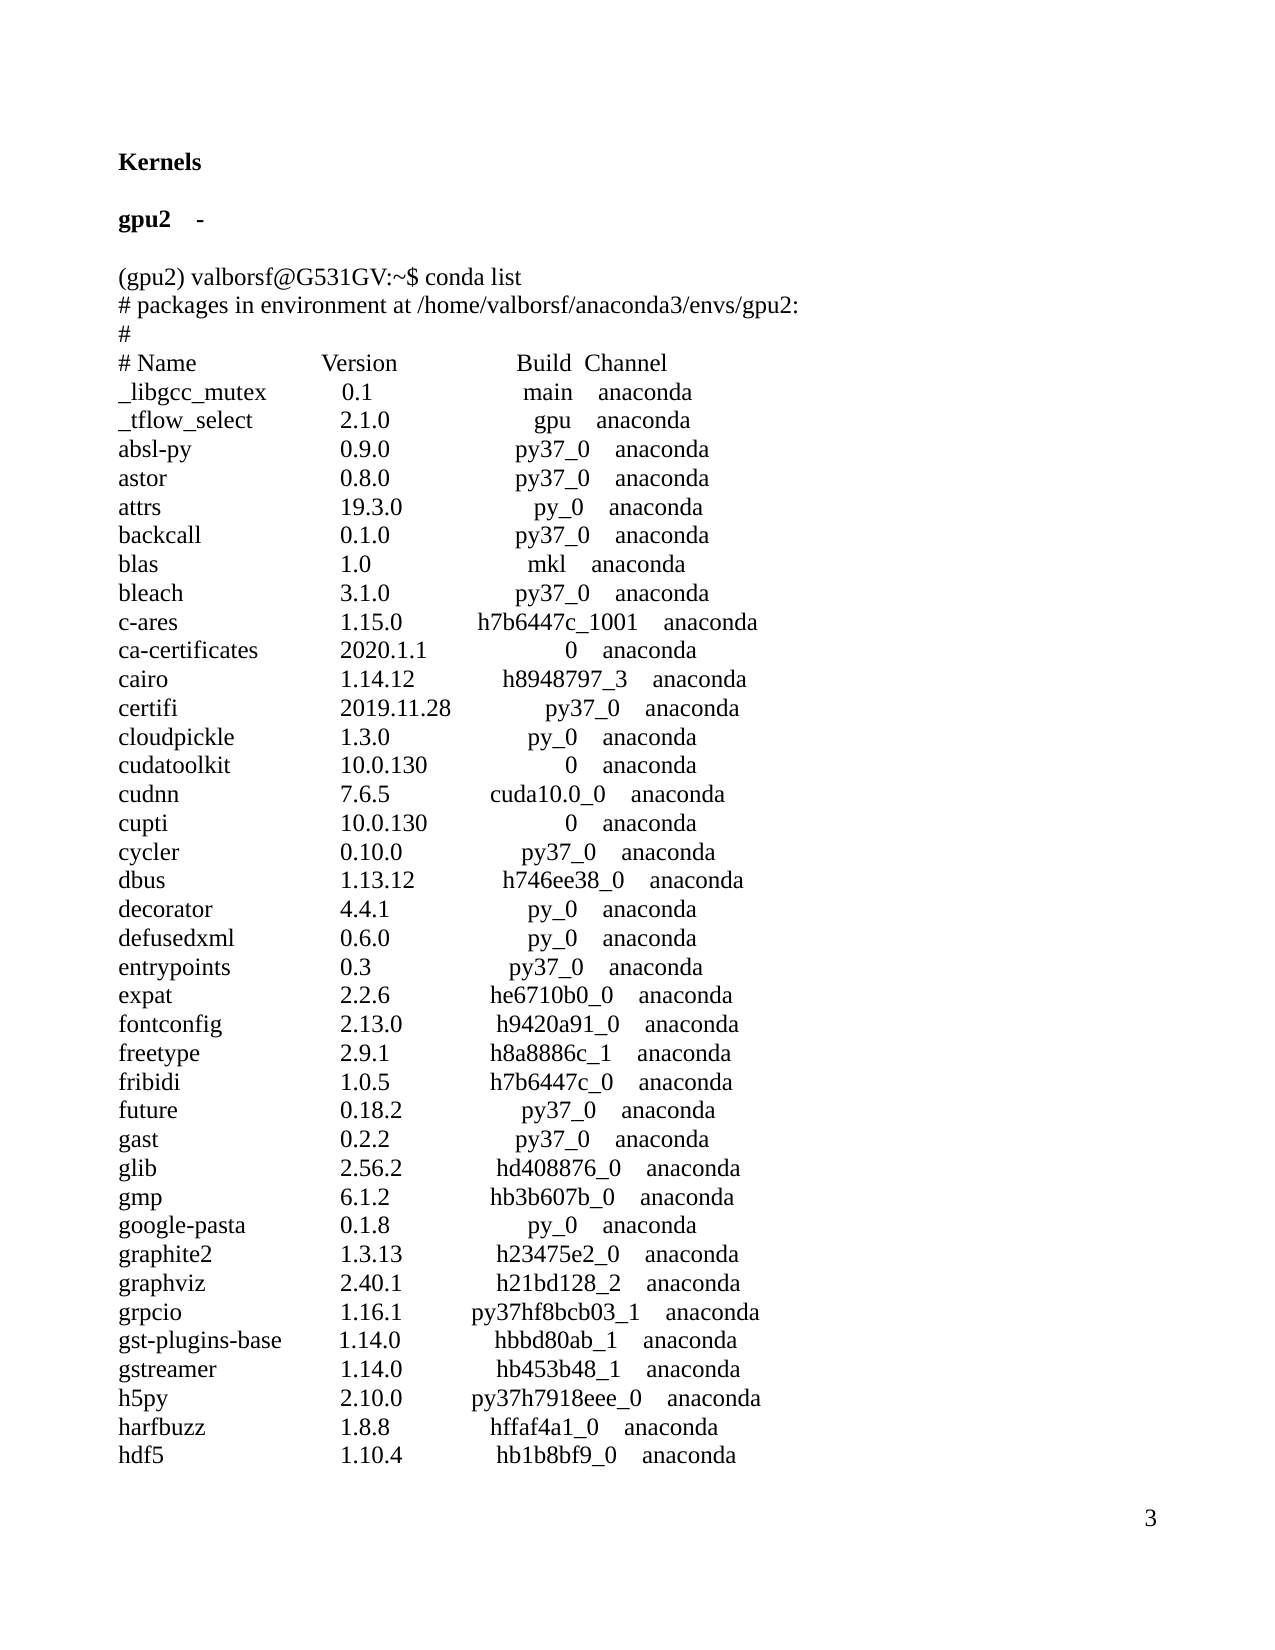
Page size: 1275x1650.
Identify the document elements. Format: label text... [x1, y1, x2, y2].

text google-pasta 0.1.8 py_0 anaconda [118, 1211, 1157, 1239]
text c-ares 1.15.0 h7b6447c_1001 anaconda [118, 607, 1157, 636]
text cudatoolkit 10.0.130 0 anaconda [118, 751, 1157, 779]
text certifi 2019.11.28 py37_0 anaconda [118, 693, 1157, 722]
text h5py 2.10.0 py37h7918eee_0 anaconda [118, 1383, 1157, 1412]
text bleach 3.1.0 py37_0 anaconda [118, 578, 1157, 607]
text cairo 1.14.12 h8948797_3 anaconda [118, 664, 1157, 693]
text fribidi 1.0.5 h7b6447c_0 anaconda [118, 1067, 1157, 1096]
text freetype 2.9.1 h8a8886c_1 anaconda [118, 1038, 1157, 1067]
text fontconfig 2.13.0 h9420a91_0 anaconda [118, 1009, 1157, 1038]
text glib 2.56.2 hd408876_0 anaconda [118, 1153, 1157, 1182]
text gstreamer 1.14.0 hb453b48_1 anaconda [118, 1354, 1157, 1383]
text (gpu2) valborsf@G531GV:~$ conda list [118, 262, 1157, 291]
text grpcio 1.16.1 py37hf8bcb03_1 anaconda [118, 1297, 1157, 1326]
text gmp 6.1.2 hb3b607b_0 anaconda [118, 1182, 1157, 1211]
text # Name Version Build Channel [118, 348, 1157, 377]
text dbus 1.13.12 h746ee38_0 anaconda [118, 866, 1157, 894]
text _tflow_select 2.1.0 gpu anaconda [118, 406, 1157, 434]
text defusedxml 0.6.0 py_0 anaconda [118, 923, 1157, 952]
text cupti 10.0.130 0 anaconda [118, 808, 1157, 837]
text absl-py 0.9.0 py37_0 anaconda [118, 434, 1157, 463]
text gast 0.2.2 py37_0 anaconda [118, 1124, 1157, 1153]
text graphite2 1.3.13 h23475e2_0 anaconda [118, 1239, 1157, 1268]
text future 0.18.2 py37_0 anaconda [118, 1096, 1157, 1124]
text backcall 0.1.0 py37_0 anaconda [118, 521, 1157, 549]
text graphviz 2.40.1 h21bd128_2 anaconda [118, 1268, 1157, 1297]
text decorator 4.4.1 py_0 anaconda [118, 894, 1157, 923]
text gst-plugins-base 1.14.0 hbbd80ab_1 anaconda [118, 1326, 1157, 1354]
text gpu2 - [118, 204, 1157, 233]
text ca-certificates 2020.1.1 0 anaconda [118, 636, 1157, 664]
text expat 2.2.6 he6710b0_0 anaconda [118, 981, 1157, 1009]
text harfbuzz 1.8.8 hffaf4a1_0 anaconda [118, 1412, 1157, 1441]
text Kernels [118, 147, 1157, 176]
text _libgcc_mutex 0.1 main anaconda [118, 377, 1157, 406]
text cloudpickle 1.3.0 py_0 anaconda [118, 722, 1157, 751]
text cycler 0.10.0 py37_0 anaconda [118, 837, 1157, 866]
text # packages in environment at /home/valborsf/anaconda3/envs/gpu2: [118, 291, 1157, 319]
text hdf5 1.10.4 hb1b8bf9_0 anaconda [118, 1441, 1157, 1469]
text entrypoints 0.3 py37_0 anaconda [118, 952, 1157, 981]
text attrs 19.3.0 py_0 anaconda [118, 492, 1157, 521]
text cudnn 7.6.5 cuda10.0_0 anaconda [118, 779, 1157, 808]
text astor 0.8.0 py37_0 anaconda [118, 463, 1157, 492]
text blas 1.0 mkl anaconda [118, 549, 1157, 578]
text # [118, 319, 1157, 348]
